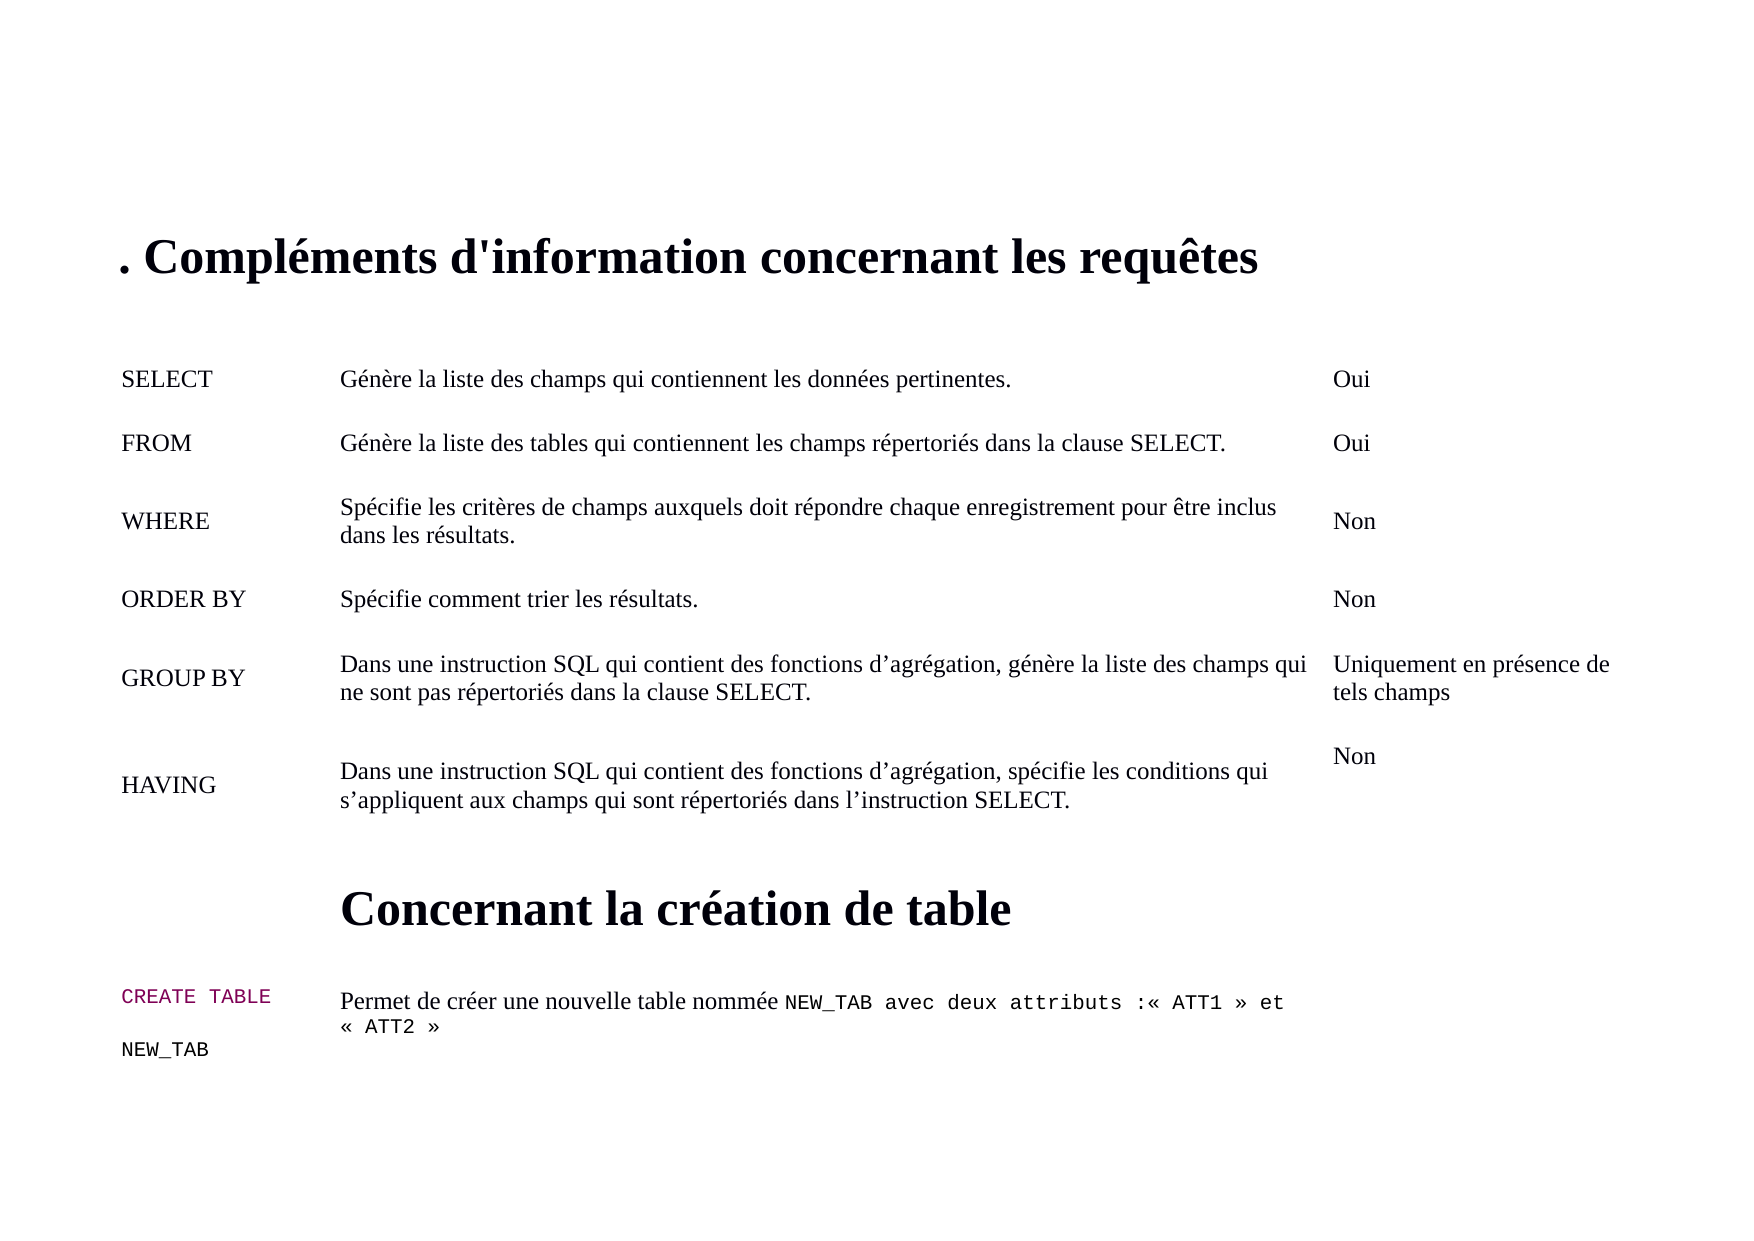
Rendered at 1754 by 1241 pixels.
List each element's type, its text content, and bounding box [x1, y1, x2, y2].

table_cell HAVING [118, 739, 337, 861]
table_cell Dans une instruction SQL qui contient des fonctions d’agrégation, spécifie les conditions qui s’appliquent aux champs qui sont répertoriés dans l’instruction SELECT. [337, 739, 1330, 861]
table_cell Uniquement en présence de tels champs [1330, 646, 1636, 738]
table_cell Non [1330, 582, 1636, 646]
table_cell [118, 861, 337, 983]
table_cell Génère la liste des champs qui contiennent les données pertinentes. [337, 361, 1330, 425]
table_cell GROUP BY [118, 646, 337, 738]
table_cell Non [1330, 739, 1636, 861]
table_cell FROM [118, 425, 337, 489]
table_header [1330, 297, 1636, 361]
table_cell Dans une instruction SQL qui contient des fonctions d’agrégation, génère la liste des champs qui ne sont pas répertoriés dans la clause SELECT. [337, 646, 1330, 738]
table_header [118, 297, 337, 361]
table_header [337, 297, 1330, 361]
table_cell SELECT [118, 361, 337, 425]
table_cell CREATE TABLE NEW_TAB [118, 983, 337, 1105]
table_cell Spécifie les critères de champs auxquels doit répondre chaque enregistrement pour être inclus dans les résultats. [337, 489, 1330, 582]
table_cell Non [1330, 489, 1636, 582]
table_cell Génère la liste des tables qui contiennent les champs répertoriés dans la clause SELECT. [337, 425, 1330, 489]
table_cell WHERE [118, 489, 337, 582]
table_cell Oui [1330, 361, 1636, 425]
subtitle . Compléments d'information concernant les requêtes [118, 227, 1636, 284]
table_cell Concernant la création de table [337, 861, 1330, 983]
table_cell Oui [1330, 425, 1636, 489]
table_cell ORDER BY [118, 582, 337, 646]
table_cell Permet de créer une nouvelle table nommée NEW_TAB avec deux attributs :« ATT1 » et « ATT2 » [337, 983, 1330, 1105]
table_cell [1330, 861, 1636, 983]
table_cell Spécifie comment trier les résultats. [337, 582, 1330, 646]
table_cell [1330, 983, 1636, 1105]
